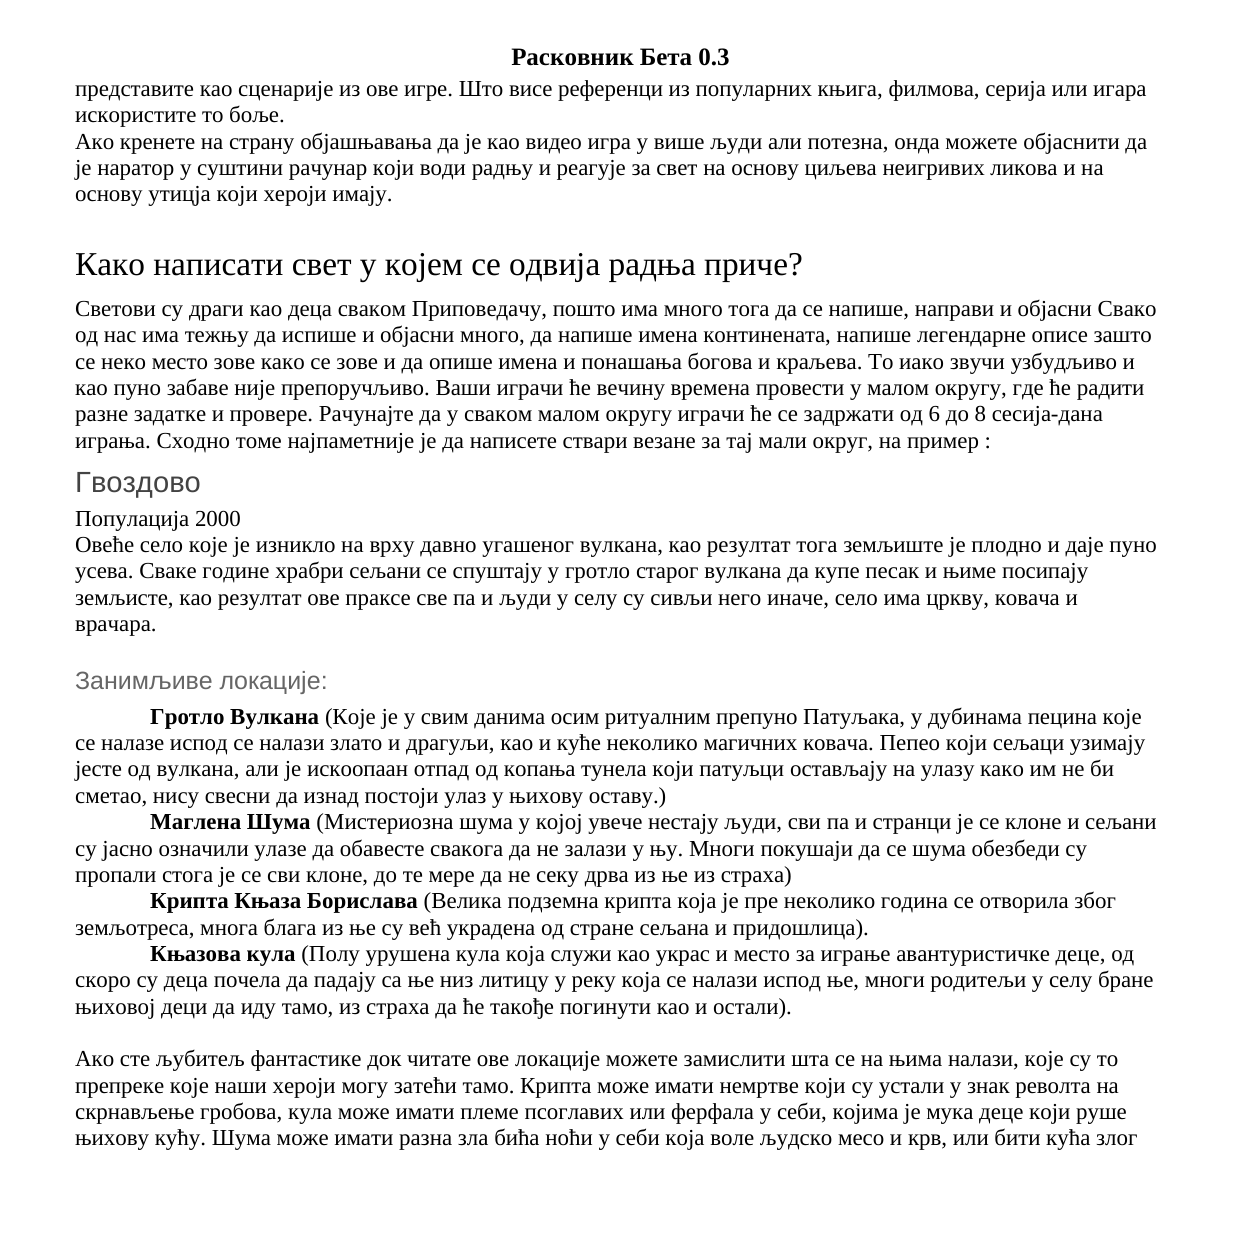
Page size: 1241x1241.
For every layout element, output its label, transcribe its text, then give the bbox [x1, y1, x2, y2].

text Маглена Шума (Мистериозна шума у којој увече нестају људи, сви па и странци је се клоне и сељани су јасно означили улазе да обавесте свакога да не залази у њу. Многи покушаји да се шума обезбеди су пропали стога је се сви клоне, до те мере да не секу дрва из ње из страха) [75, 808, 1166, 887]
text Ако сте љубитељ фантастике док читате ове локације можете замислити шта се на њима налази, које су то препреке које наши хероји могу затећи тамо. Крипта може имати немртве који су устали у знак револта на скрнављење гробова, кула може имати племе псоглавих или ферфала у себи, којима је мука деце који руше њихову кућу. Шума може имати разна зла бића ноћи у себи која воле људско месо и крв, или бити кућа злог [75, 1045, 1166, 1151]
text Популација 2000 [75, 505, 1166, 531]
text Ако кренете на страну објашњавања да је као видео игра у више људи али потезна, онда можете објаснити да је наратор у суштини рачунар који води радњу и реагује за свет на основу циљева неигривих ликова и на основу утицја који хероји имају. [75, 128, 1166, 207]
text представите као сценарије из ове игре. Што висе референци из популарних књига, филмова, серија или игара искористите то боље. [75, 75, 1166, 128]
subtitle Занимљиве локације: [75, 666, 1166, 694]
text Књазова кула (Полу урушена кула која служи као украс и место за играње авантуристичке деце, од скоро су деца почела да падају са ње низ литицу у реку која се налази испод ње, многи родитељи у селу бране њиховој деци да иду тамо, из страха да ће такође погинути као и остали). [75, 940, 1166, 1019]
subtitle Гвоздово [75, 465, 1166, 499]
text Крипта Књаза Борислава (Велика подземна крипта која је пре неколико година се отворила због земљотреса, многа блага из ње су већ украдена од стране сељана и придошлица). [75, 887, 1166, 940]
text Овеће село које је изникло на врху давно угашеног вулкана, као резултат тога земљиште је плодно и даје пуно усева. Сваке године храбри сељани се спуштају у гротло старог вулкана да купе песак и њиме посипају земљисте, као резултат ове праксе све па и људи у селу су сивљи него иначе, село има цркву, ковача и врачара. [75, 531, 1166, 637]
text Светови су драги као деца сваком Приповедачу, пошто има много тога да се напише, направи и објасни Свако од нас има тежњу да испише и објасни много, да напише имена континената, напише легендарне описе зашто се неко место зове како се зове и да опише имена и понашања богова и краљева. То иако звучи узбудљиво и као пуно забаве није препоручљиво. Ваши играчи ће вечину времена провести у малом округу, где ће радити разне задатке и провере. Рачунајте да у сваком малом округу играчи ће се задржати од 6 до 8 сесија-дана играња. Сходно томе најпаметније је да написете ствари везане за тај мали округ, на пример : [75, 295, 1166, 453]
subtitle Како написати свет у којем се одвија радња приче? [75, 244, 1166, 283]
text Гротло Вулкана (Које је у свим данима осим ритуалним препуно Патуљака, у дубинама пецина које се налазе испод се налази злато и драгуљи, као и куће неколико магичних ковача. Пепео који сељаци узимају јесте од вулкана, али је искоопаан отпад од копања тунела који патуљци остављају на улазу како им не би сметао, нису свесни да изнад постоји улаз у њихову оставу.) [75, 703, 1166, 808]
